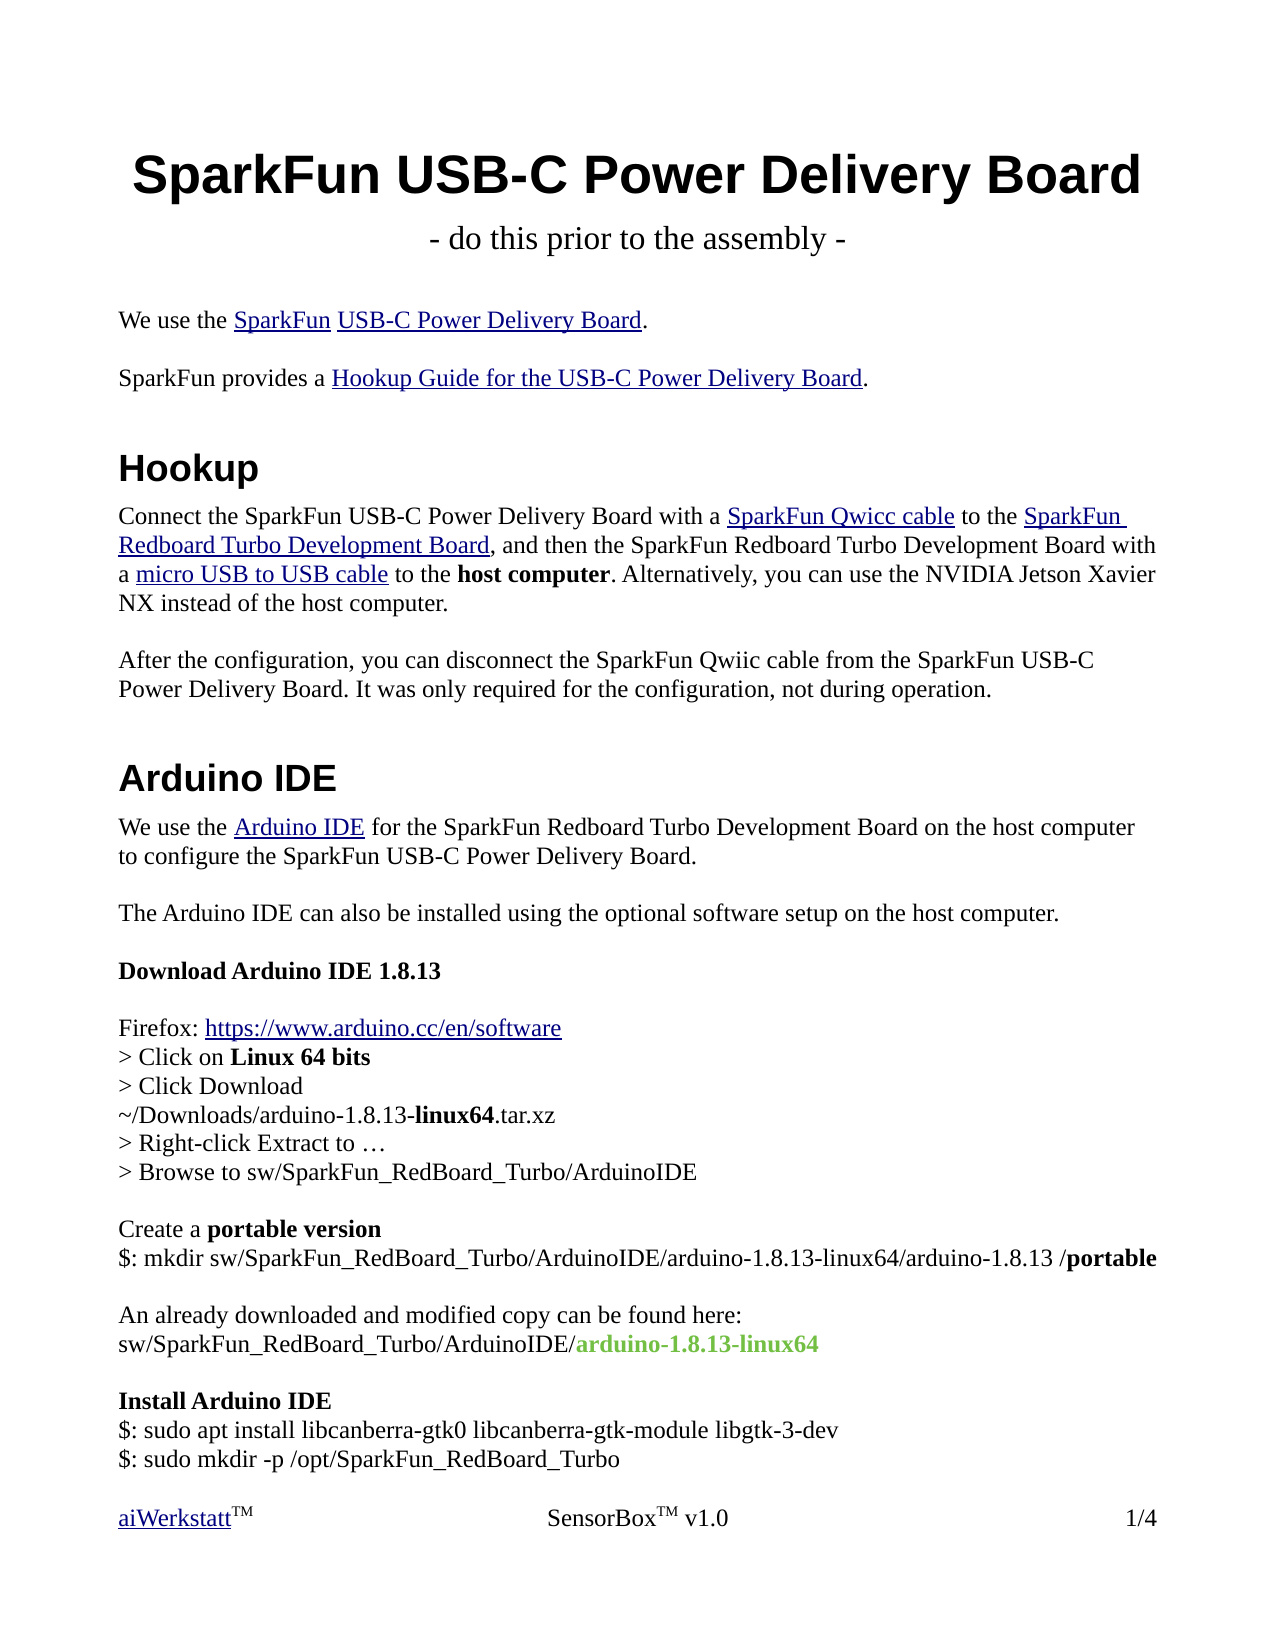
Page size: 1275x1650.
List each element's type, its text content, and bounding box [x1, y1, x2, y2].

text $: sudo mkdir -p /opt/SparkFun_RedBoard_Turbo [118, 1444, 1157, 1473]
text We use the Arduino IDE for the SparkFun Redboard Turbo Development Board on the host computer to configure the SparkFun USB-C Power Delivery Board. [118, 812, 1157, 870]
text An already downloaded and modified copy can be found here: [118, 1300, 1157, 1329]
text The Arduino IDE can also be installed using the optional software setup on the host computer. [118, 898, 1157, 927]
text sw/SparkFun_RedBoard_Turbo/ArduinoIDE/arduino-1.8.13-linux64 [118, 1329, 1157, 1358]
text > Click Download [118, 1071, 1157, 1100]
text SparkFun provides a Hookup Guide for the USB-C Power Delivery Board. [118, 363, 1157, 392]
text Firefox: https://www.arduino.cc/en/software [118, 1013, 1157, 1042]
subtitle Arduino IDE [118, 756, 1157, 800]
text Install Arduino IDE [118, 1386, 1157, 1415]
text Create a portable version [118, 1214, 1157, 1243]
text Download Arduino IDE 1.8.13 [118, 956, 1157, 985]
text - do this prior to the assembly - [118, 218, 1157, 256]
text After the configuration, you can disconnect the SparkFun Qwiic cable from the SparkFun USB-C Power Delivery Board. It was only required for the configuration, not during operation. [118, 645, 1157, 703]
text > Right-click Extract to … [118, 1128, 1157, 1157]
text $: mkdir sw/SparkFun_RedBoard_Turbo/ArduinoIDE/arduino-1.8.13-linux64/arduino-1.8.13 /portable [118, 1243, 1157, 1272]
text > Browse to sw/SparkFun_RedBoard_Turbo/ArduinoIDE [118, 1157, 1157, 1186]
text ~/Downloads/arduino-1.8.13-linux64.tar.xz [118, 1100, 1157, 1128]
text $: sudo apt install libcanberra-gtk0 libcanberra-gtk-module libgtk-3-dev [118, 1415, 1157, 1444]
text > Click on Linux 64 bits [118, 1042, 1157, 1071]
text We use the SparkFun USB-C Power Delivery Board. [118, 305, 1157, 334]
text Connect the SparkFun USB-C Power Delivery Board with a SparkFun Qwicc cable to the SparkFun Redboard Turbo Development Board, and then the SparkFun Redboard Turbo Development Board with a micro USB to USB cable to the host computer. Alternatively, you can use the NVIDIA Jetson Xavier NX instead of the host computer. [118, 501, 1157, 616]
subtitle Hookup [118, 445, 1157, 489]
title SparkFun USB-C Power Delivery Board [118, 143, 1157, 205]
